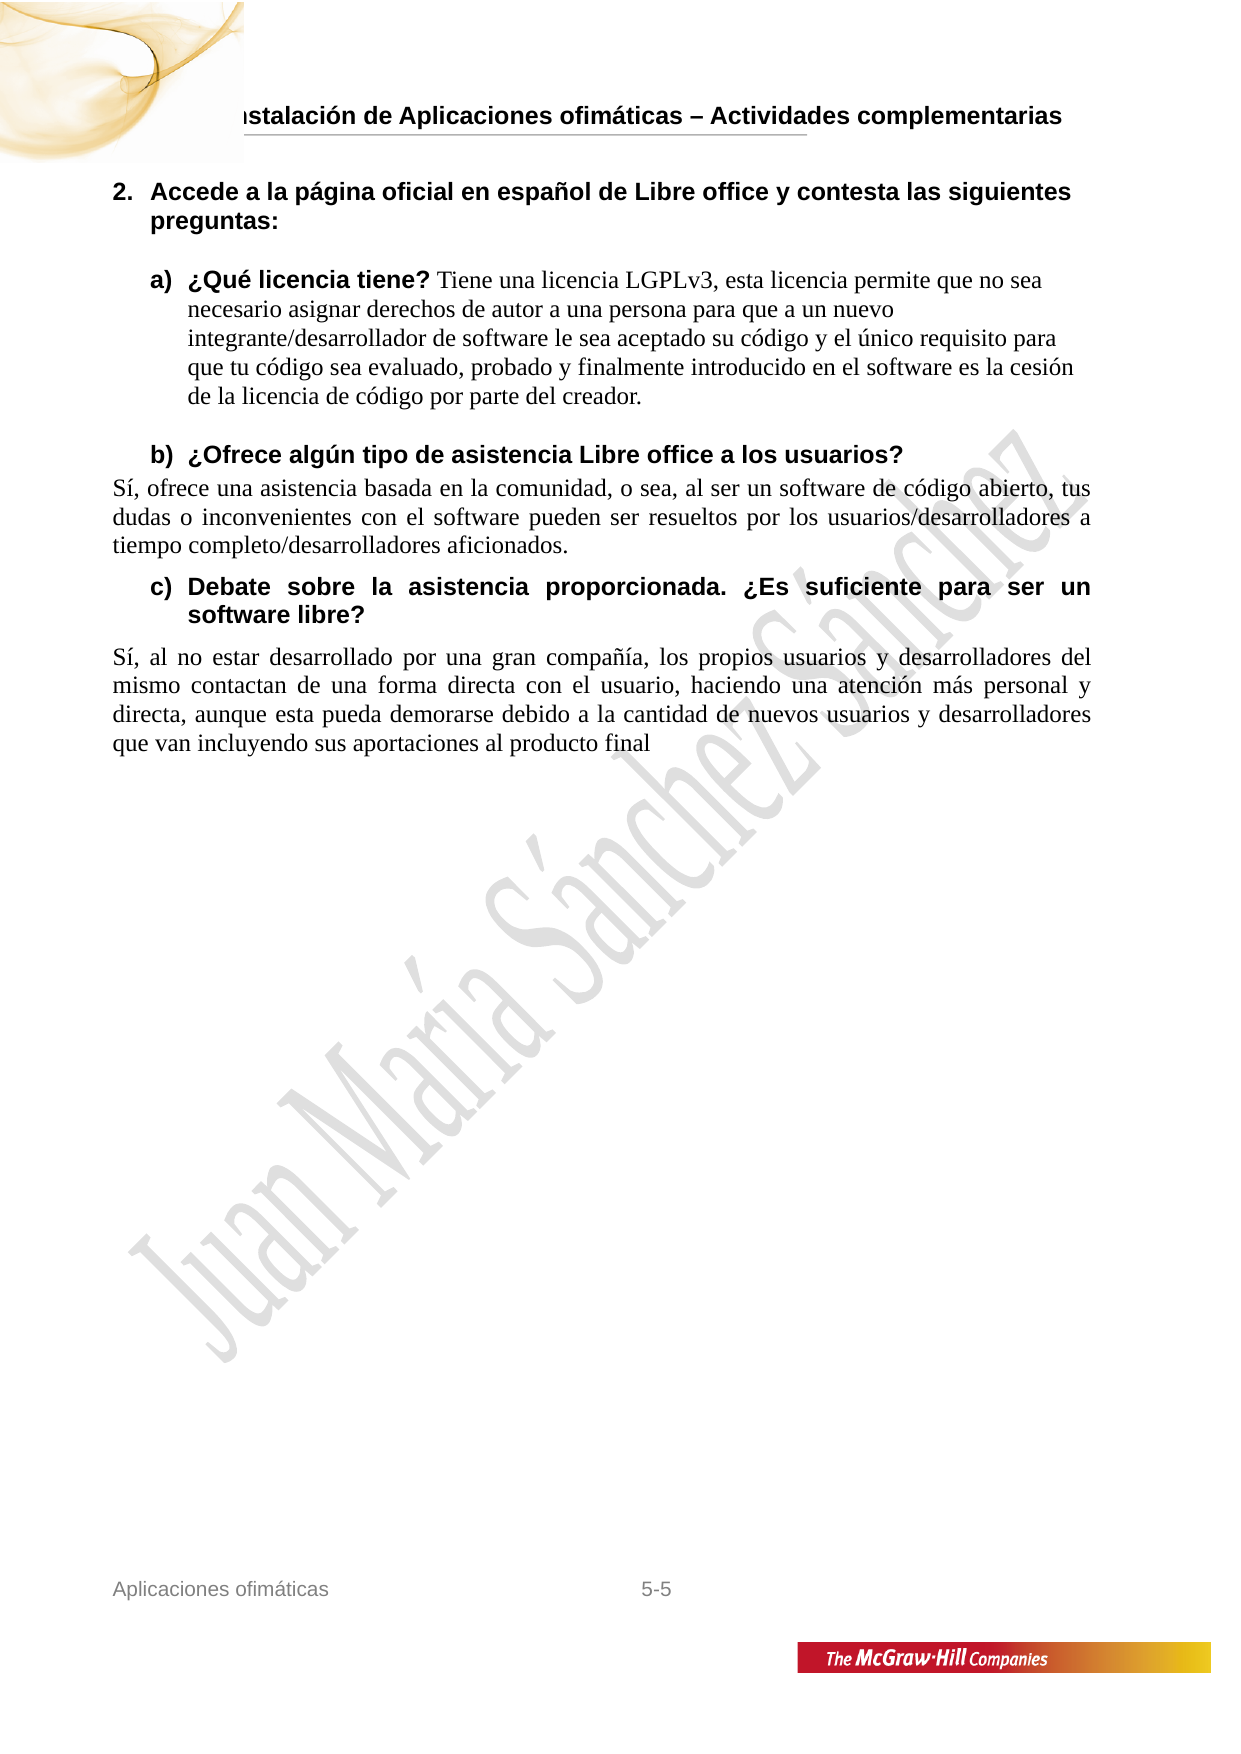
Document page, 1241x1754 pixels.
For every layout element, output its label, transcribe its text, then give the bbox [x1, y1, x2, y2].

list Debate sobre la asistencia proporcionada. ¿Es suficiente para ser un software libre? [150, 572, 885, 629]
list Accede a la página oficial en español de Libre office y contesta las siguientes preguntas: [112, 177, 1092, 236]
text Sí, al no estar desarrollado por una gran compañía, los propios usuarios y desarrolladores del mismo contactan de una forma directa con el usuario, haciendo una atención más personal y directa, aunque esta pueda demorarse debido a la cantidad de nuevos usuarios y desarrolladores que van incluyendo sus aportaciones al producto final [112, 642, 1092, 757]
text Sí, ofrece una asistencia basada en la comunidad, o sea, al ser un software de código abierto, tus dudas o inconvenientes con el software pueden ser resueltos por los usuarios/desarrolladores a tiempo completo/desarrolladores aficionados. [112, 473, 1092, 559]
list Debate sobre la asistencia proporcionada. ¿Es suficiente para ser un software libre? [914, 572, 984, 609]
list [1022, 440, 1092, 469]
list Debate sobre la asistencia proporcionada. ¿Es suficiente para ser un software libre? [866, 587, 925, 629]
list ¿Qué licencia tiene? Tiene una licencia LGPLv3, esta licencia permite que no sea necesario asignar derechos de autor a una persona para que a un nuevo integrante/desarrollador de software le sea aceptado su código y el único requisito para que tu código sea evaluado, probado y finalmente introducido en el software es la cesión de la licencia de código por parte del creador. [150, 265, 1092, 411]
list Debate sobre la asistencia proporcionada. ¿Es suficiente para ser un software libre? [880, 572, 1092, 629]
list ¿Ofrece algún tipo de asistencia Libre office a los usuarios? [150, 440, 1001, 469]
